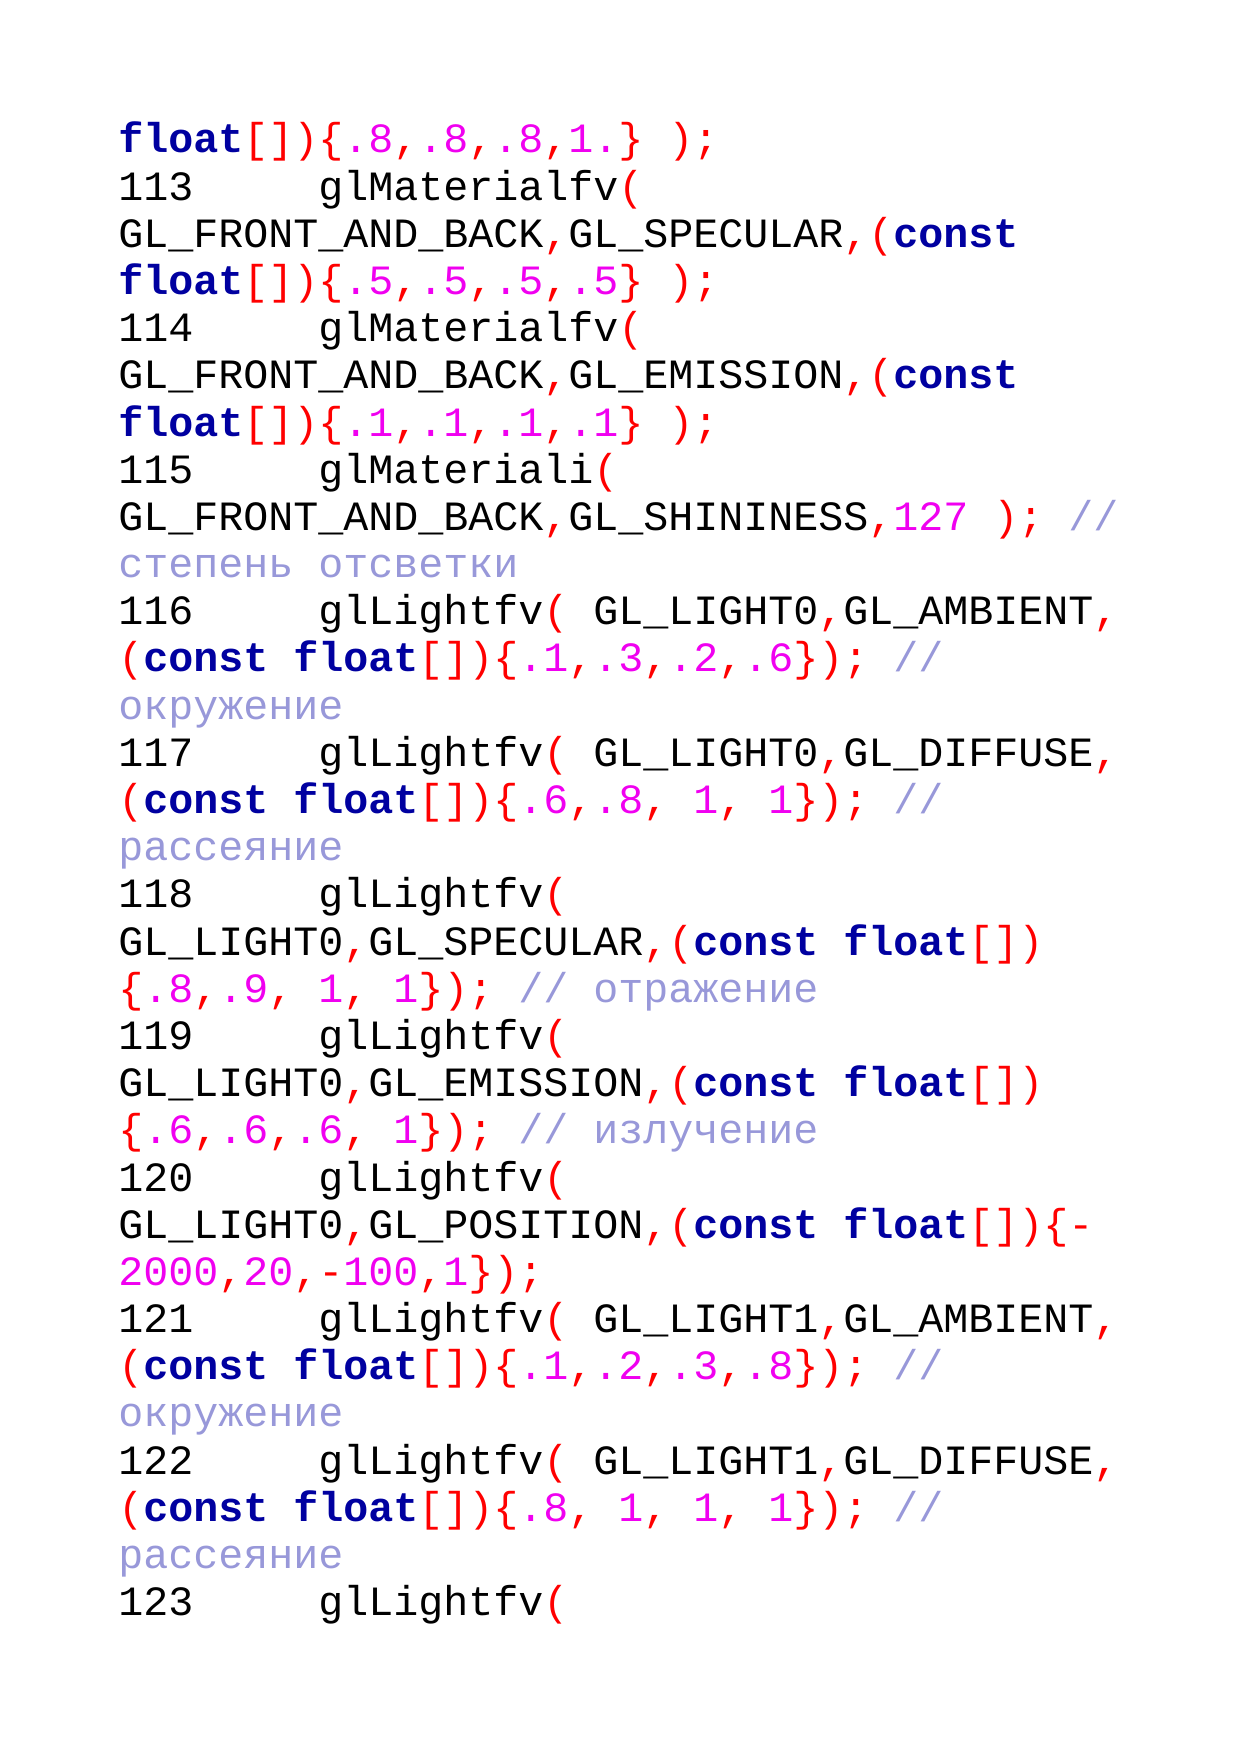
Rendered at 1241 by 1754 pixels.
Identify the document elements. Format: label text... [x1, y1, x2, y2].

subtitle 120 glLightfv( GL_LIGHT0,GL_POSITION,(const float[]){-2000,20,-100,1}); [118, 1156, 1122, 1298]
subtitle 121 glLightfv( GL_LIGHT1,GL_AMBIENT, (const float[]){.1,.2,.3,.8}); // окружение [118, 1298, 1122, 1439]
subtitle 115 glMateriali( GL_FRONT_AND_BACK,GL_SHININESS,127 ); // степень отсветки [118, 448, 1122, 590]
subtitle 114 glMaterialfv( GL_FRONT_AND_BACK,GL_EMISSION,(const float[]){.1,.1,.1,.1} ); [118, 307, 1122, 448]
subtitle 122 glLightfv( GL_LIGHT1,GL_DIFFUSE, (const float[]){.8, 1, 1, 1}); // рассеяние [118, 1439, 1122, 1581]
subtitle 113 glMaterialfv( GL_FRONT_AND_BACK,GL_SPECULAR,(const float[]){.5,.5,.5,.5} ); [118, 165, 1122, 307]
subtitle 118 glLightfv( GL_LIGHT0,GL_SPECULAR,(const float[]){.8,.9, 1, 1}); // отражение [118, 873, 1122, 1015]
subtitle 116 glLightfv( GL_LIGHT0,GL_AMBIENT, (const float[]){.1,.3,.2,.6}); // окружение [118, 590, 1122, 732]
subtitle 119 glLightfv( GL_LIGHT0,GL_EMISSION,(const float[]){.6,.6,.6, 1}); // излучение [118, 1015, 1122, 1156]
subtitle 123 glLightfv( GL_LIGHT1,GL_SPECULAR,(const float[]){.6,.8,.9, 1}); // отражение [118, 1581, 318, 1628]
subtitle 112 glMaterialfv( GL_FRONT_AND_BACK,GL_DIFFUSE, (const float[]){.8,.8,.8,1.} ); [118, 118, 1122, 165]
subtitle 117 glLightfv( GL_LIGHT0,GL_DIFFUSE, (const float[]){.6,.8, 1, 1}); // рассеяние [118, 732, 1122, 873]
subtitle 123 glLightfv( GL_LIGHT1,GL_SPECULAR,(const float[]){.6,.8,.9, 1}); // отражение [543, 1581, 1122, 1628]
